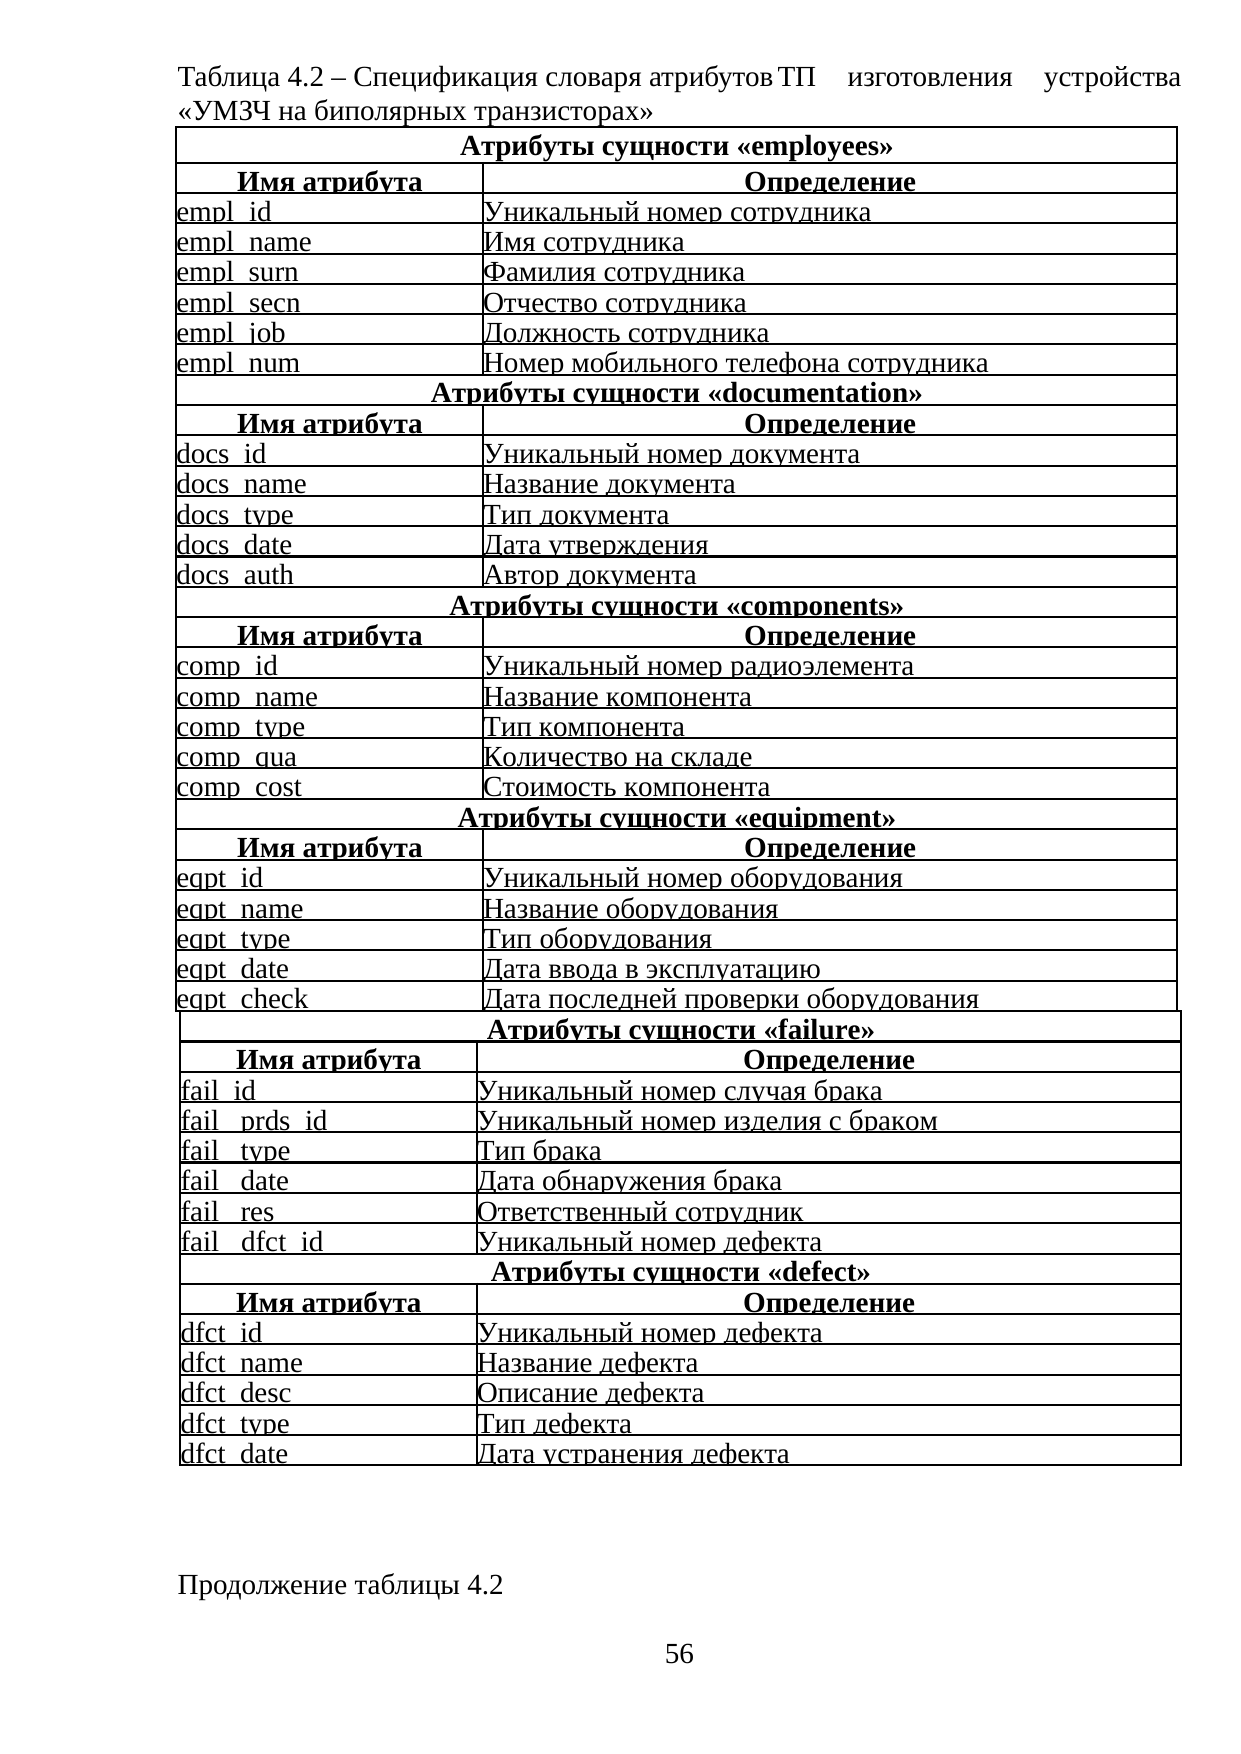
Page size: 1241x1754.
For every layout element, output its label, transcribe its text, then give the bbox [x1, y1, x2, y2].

table_cell fail _date [181, 1164, 476, 1192]
table_cell Фамилия сотрудника [484, 255, 1176, 283]
table_cell Уникальный номер оборудования [484, 861, 1176, 889]
table_cell comp_cost [177, 769, 482, 798]
table_cell Номер мобильного телефона сотрудника [484, 345, 1176, 373]
table_cell dfct_name [181, 1345, 476, 1373]
table_cell Тип брака [478, 1133, 1180, 1161]
table_cell Атрибуты сущности «components» [177, 588, 1176, 616]
table_cell Определение [484, 164, 1176, 192]
table_cell fail _prds_id [181, 1103, 476, 1131]
table_cell empl_surn [177, 255, 482, 283]
table_cell fail _res [181, 1194, 476, 1222]
table_cell docs_auth [177, 558, 482, 586]
table_cell Описание дефекта [478, 1376, 1180, 1404]
table_cell docs_id [177, 436, 482, 464]
table_cell Автор документа [484, 558, 1176, 586]
table_cell eqpt_check [177, 982, 482, 1010]
table_cell comp_name [177, 679, 482, 707]
table_cell empl_id [177, 194, 482, 222]
table_cell Дата утверждения [484, 527, 1176, 555]
table_cell fail _dfct_id [181, 1224, 476, 1252]
table_cell Уникальный номер дефекта [478, 1224, 1180, 1252]
table_cell comp_type [177, 709, 482, 737]
table_cell Дата обнаружения брака [478, 1164, 1180, 1192]
table_cell Уникальный номер дефекта [478, 1315, 1180, 1343]
table_cell dfct_desc [181, 1376, 476, 1404]
table_cell empl_secn [177, 285, 482, 313]
table_cell docs_name [177, 467, 482, 495]
table_cell dfct_type [181, 1406, 476, 1434]
table_cell docs_date [177, 527, 482, 555]
table_cell Отчество сотрудника [484, 285, 1176, 313]
table_cell eqpt_type [177, 921, 482, 949]
table_cell Уникальный номер сотрудника [484, 194, 1176, 222]
table_cell Атрибуты сущности «documentation» [177, 376, 1176, 404]
table_cell Уникальный номер изделия с браком [478, 1103, 1180, 1131]
table_cell Название документа [484, 467, 1176, 495]
table_cell Имя атрибута [181, 1043, 476, 1071]
table_cell Имя атрибута [177, 618, 482, 646]
table_cell Тип компонента [484, 709, 1176, 737]
table_cell Определение [484, 406, 1176, 434]
table_cell Дата устранения дефекта [478, 1436, 1180, 1464]
text Продолжение таблицы 4.2 [177, 1567, 1181, 1600]
table_cell docs_type [177, 497, 482, 525]
table_cell Атрибуты сущности «failure» [181, 1012, 1180, 1040]
table_cell eqpt_name [177, 891, 482, 919]
table_cell Должность сотрудника [484, 315, 1176, 343]
table_cell Тип дефекта [478, 1406, 1180, 1434]
table_cell Уникальный номер случая брака [478, 1073, 1180, 1101]
table_cell Тип оборудования [484, 921, 1176, 949]
table_cell Имя атрибута [177, 406, 482, 434]
table_cell Тип документа [484, 497, 1176, 525]
table_cell Имя атрибута [177, 830, 482, 858]
table_cell Имя сотрудника [484, 224, 1176, 252]
table_cell Стоимость компонента [484, 769, 1176, 798]
table_cell Определение [478, 1043, 1180, 1071]
table_cell Уникальный номер документа [484, 436, 1176, 464]
table_cell dfct_date [181, 1436, 476, 1464]
table_cell Дата последней проверки оборудования [484, 982, 1176, 1010]
table_cell fail_id [181, 1073, 476, 1101]
table_cell eqpt_date [177, 951, 482, 979]
table_cell empl_num [177, 345, 482, 373]
text Таблица 4.2 – Спецификация словаря атрибутов ТП изготовления устройства «УМЗЧ на биполярных транзисторах» [177, 59, 1181, 126]
table_cell fail _type [181, 1133, 476, 1161]
table_cell eqpt_id [177, 861, 482, 889]
table_cell empl_name [177, 224, 482, 252]
table_cell Имя атрибута [181, 1285, 476, 1313]
table_cell Определение [484, 618, 1176, 646]
table_cell comp_id [177, 648, 482, 677]
table_header Атрибуты сущности «employees» [177, 128, 1176, 162]
table_cell Название дефекта [478, 1345, 1180, 1373]
table_cell Атрибуты сущности «defect» [181, 1255, 1180, 1283]
table_cell Атрибуты сущности «equipment» [177, 800, 1176, 828]
table_cell Имя атрибута [177, 164, 482, 192]
table_cell Дата ввода в эксплуатацию [484, 951, 1176, 979]
table_cell empl_job [177, 315, 482, 343]
table_cell Уникальный номер радиоэлемента [484, 648, 1176, 677]
table_cell Определение [478, 1285, 1180, 1313]
table_cell Название оборудования [484, 891, 1176, 919]
table_cell Определение [484, 830, 1176, 858]
table_cell Название компонента [484, 679, 1176, 707]
table_cell Ответственный сотрудник [478, 1194, 1180, 1222]
table_cell Количество на складе [484, 739, 1176, 767]
table_cell dfct_id [181, 1315, 476, 1343]
table_cell comp_qua [177, 739, 482, 767]
